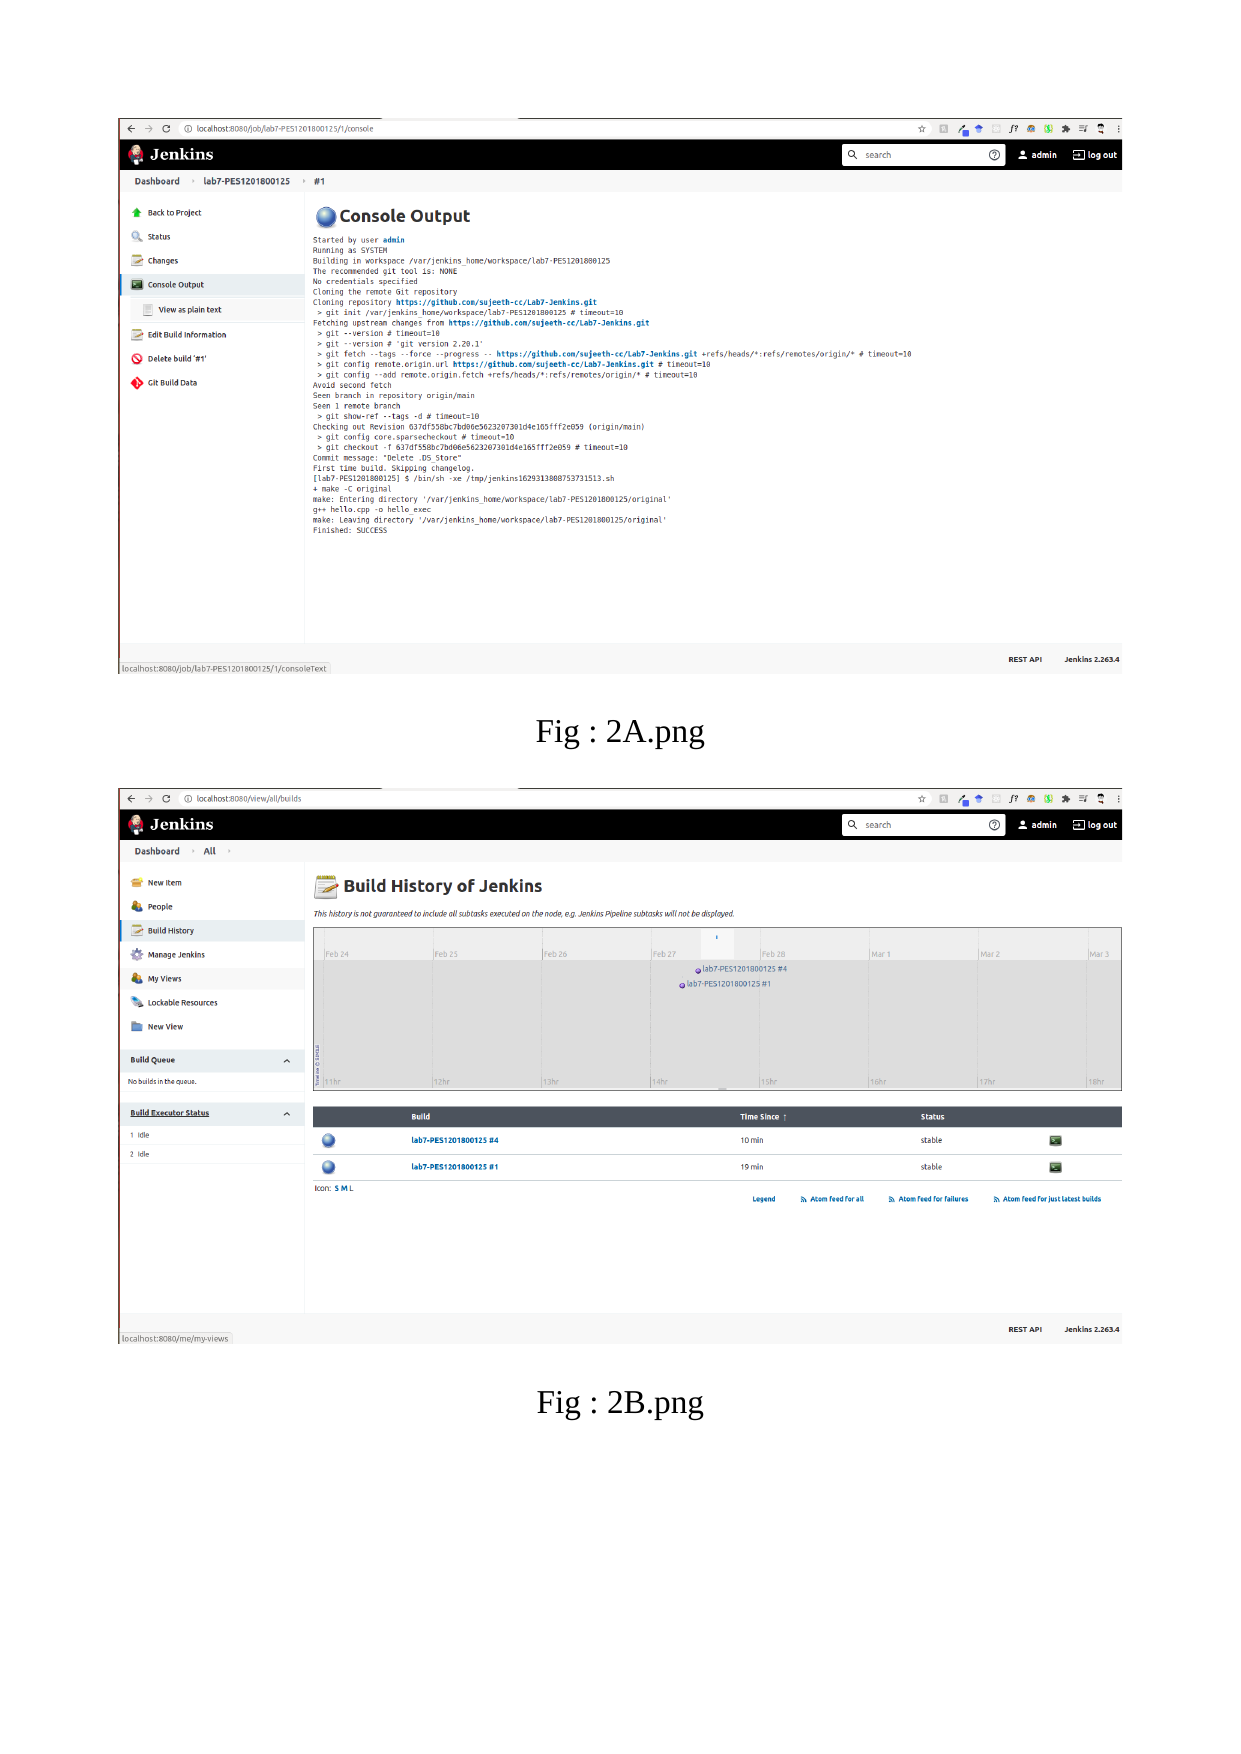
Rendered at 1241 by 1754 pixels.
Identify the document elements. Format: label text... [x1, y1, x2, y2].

text Fig : 2A.png [118, 712, 1122, 750]
text Fig : 2B.png [118, 1382, 1122, 1420]
picture [118, 788, 1123, 1344]
picture [118, 118, 1123, 674]
